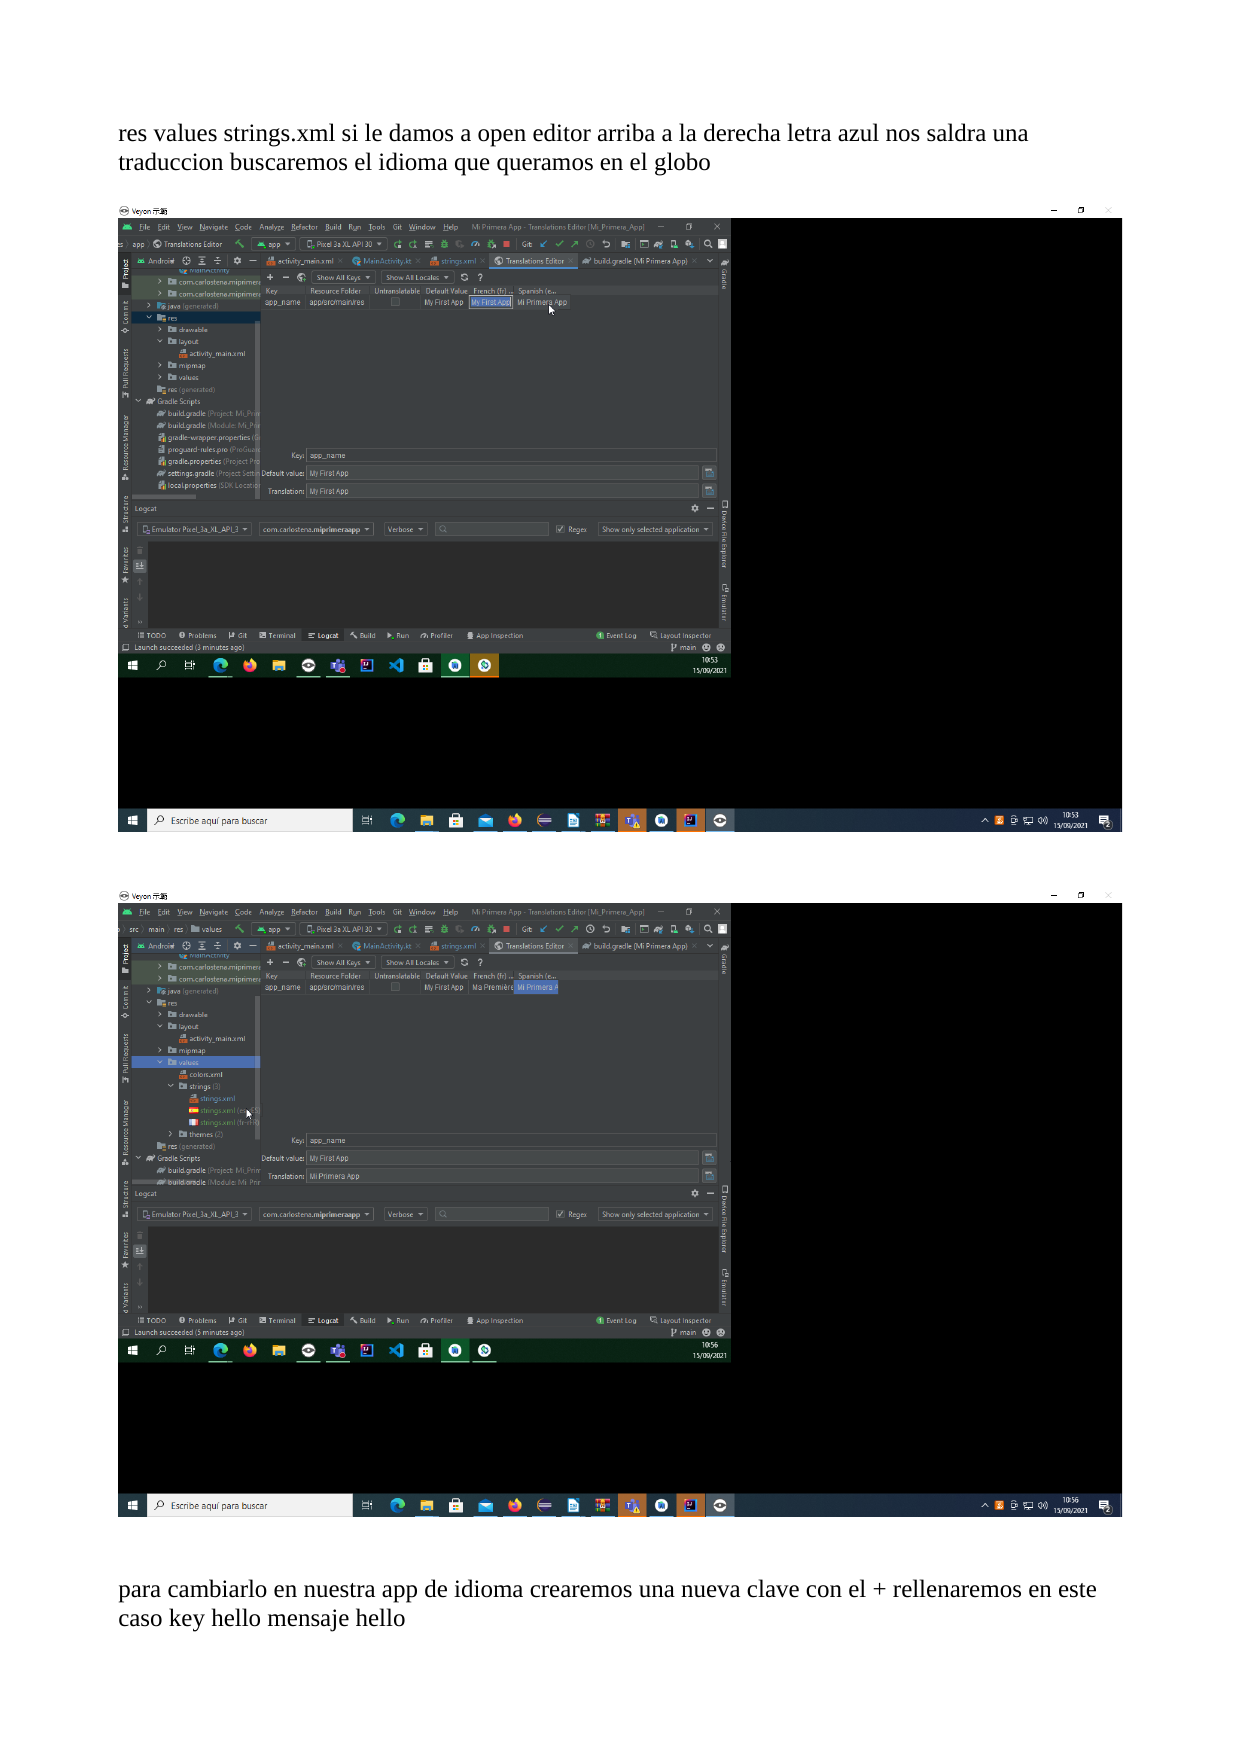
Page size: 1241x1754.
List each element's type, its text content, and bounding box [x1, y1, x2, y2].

picture [118, 204, 1123, 832]
picture [118, 889, 1123, 1517]
text res values strings.xml si le damos a open editor arriba a la derecha letra azul nos saldra una traduccion buscaremos el idioma que queramos en el globo [118, 118, 1122, 176]
text para cambiarlo en nuestra app de idioma crearemos una nueva clave con el + rellenaremos en este caso key hello mensaje hello [118, 1574, 1122, 1632]
